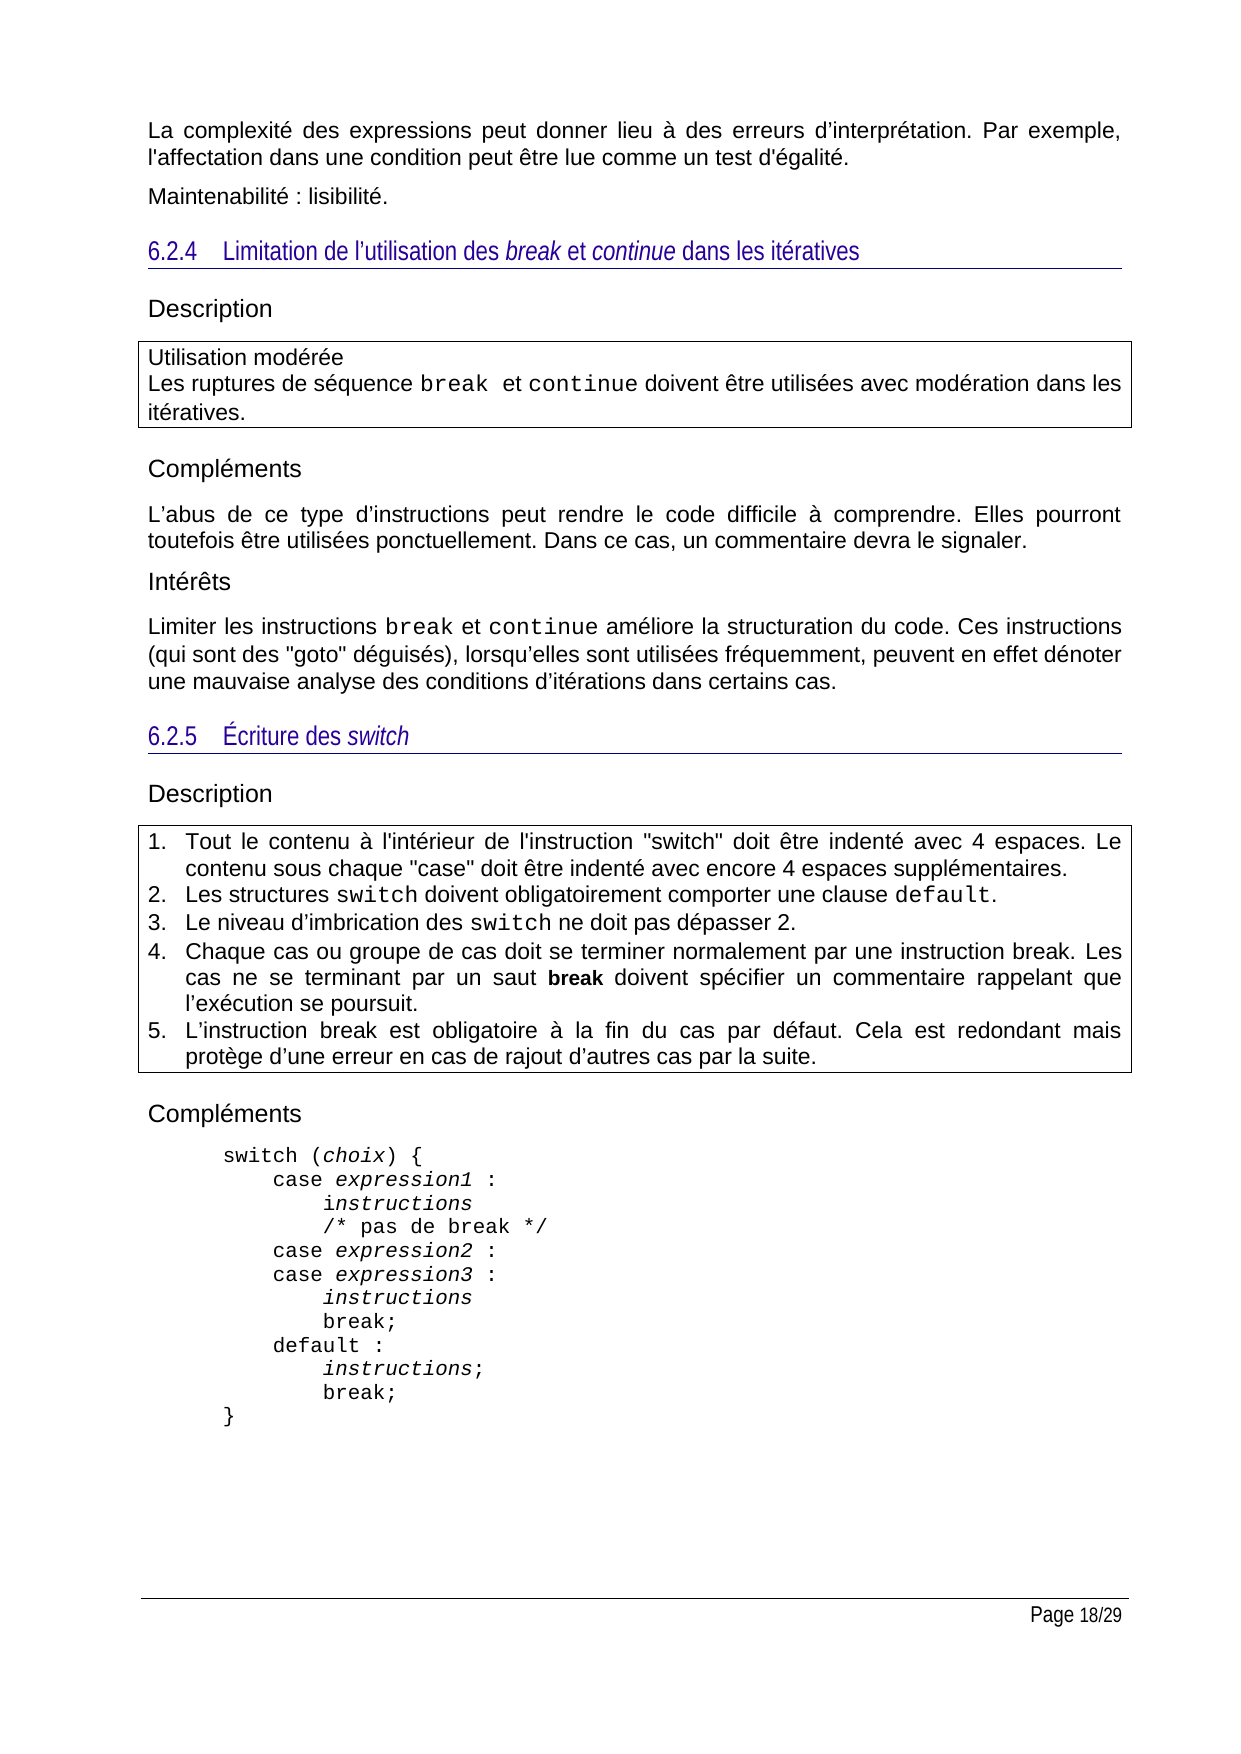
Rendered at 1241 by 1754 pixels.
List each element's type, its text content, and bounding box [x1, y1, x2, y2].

list L’instruction break est obligatoire à la fin du cas par défaut. Cela est redondant mais protège d’une erreur en cas de rajout d’autres cas par la suite. [139, 1014, 1131, 1072]
list Chaque cas ou groupe de cas doit se terminer normalement par une instruction break. Les cas ne se terminant par un saut break doivent spécifier un commentaire rappelant que l’exécution se poursuit. [148, 938, 1122, 1014]
text Description [148, 294, 1122, 323]
text Utilisation modérée [139, 342, 1131, 367]
text Compléments [148, 454, 1122, 483]
list Les structures switch doivent obligatoirement comporter une clause default. [148, 881, 1122, 909]
text Maintenabilité : lisibilité. [148, 183, 1122, 209]
text Compléments [148, 1099, 1122, 1128]
text Limiter les instructions break et continue améliore la structuration du code. Ces instructions (qui sont des "goto" déguisés), lorsqu’elles sont utilisées fréquemment, peuvent en effet dénoter une mauvaise analyse des conditions d’itérations dans certains cas. [148, 613, 1122, 694]
subtitle Limitation de l’utilisation des break et continue dans les itératives [148, 235, 1122, 268]
text La complexité des expressions peut donner lieu à des erreurs d’interprétation. Par exemple, l'affectation dans une condition peut être lue comme un test d'égalité. [148, 117, 1122, 170]
subtitle Écriture des switch [148, 719, 1122, 753]
text Les ruptures de séquence break et continue doivent être utilisées avec modération dans les itératives. [139, 367, 1131, 427]
text L’abus de ce type d’instructions peut rendre le code difficile à comprendre. Elles pourront toutefois être utilisées ponctuellement. Dans ce cas, un commentaire devra le signaler. [148, 501, 1122, 553]
list Tout le contenu à l'intérieur de l'instruction "switch" doit être indenté avec 4 espaces. Le contenu sous chaque "case" doit être indenté avec encore 4 espaces supplémentaires. [139, 826, 1131, 881]
list Le niveau d’imbrication des switch ne doit pas dépasser 2. [148, 909, 1122, 938]
text Description [148, 779, 1122, 807]
text Intérêts [148, 567, 1122, 595]
text switch (choix) { case expression1 : instructions /* pas de break */ case expression2 : case expression3 : instructions break; default : instructions; break; } [223, 1145, 1122, 1429]
